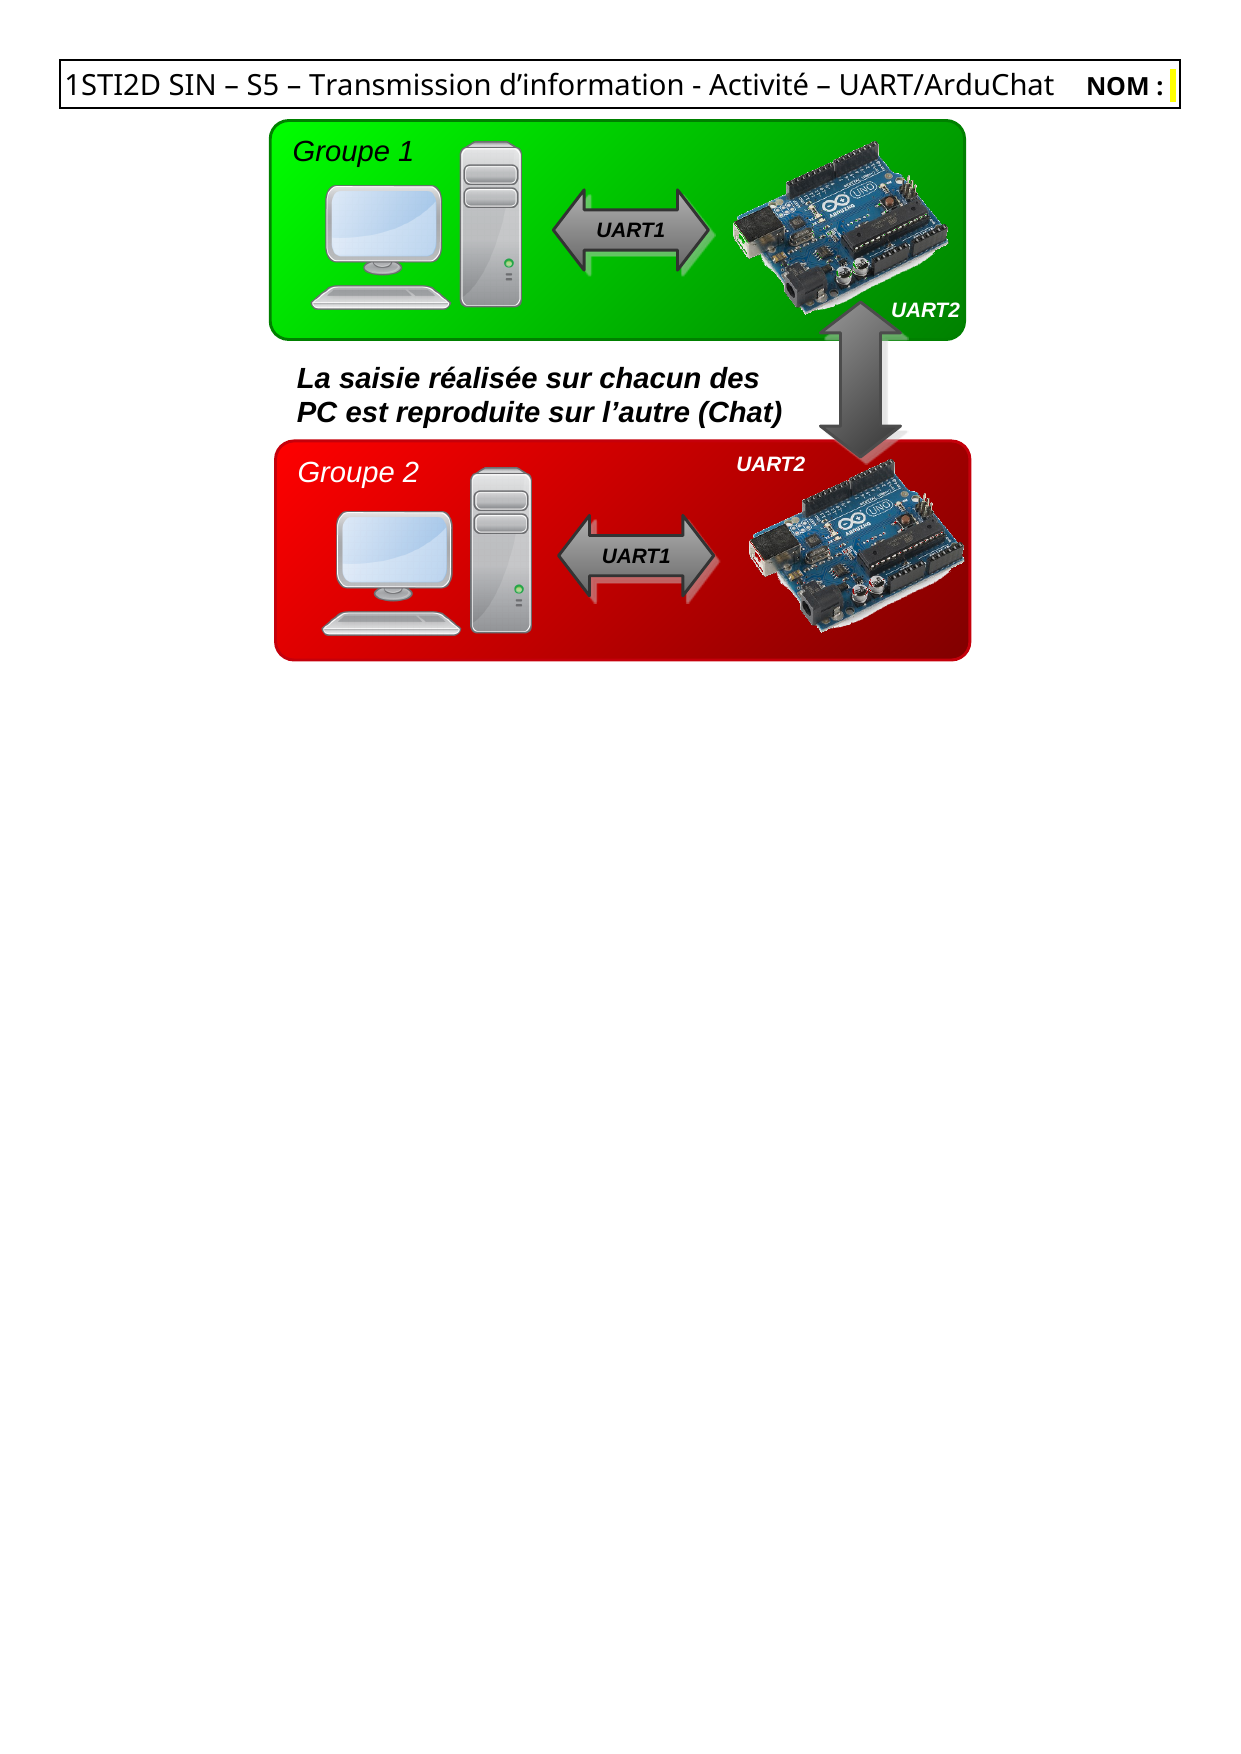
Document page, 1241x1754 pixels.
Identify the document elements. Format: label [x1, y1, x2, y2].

picture [302, 141, 522, 318]
picture [382, 468, 391, 473]
picture [313, 467, 532, 644]
picture [350, 467, 359, 480]
picture [729, 136, 949, 316]
picture [333, 468, 342, 480]
picture [745, 454, 965, 634]
picture [366, 468, 375, 480]
